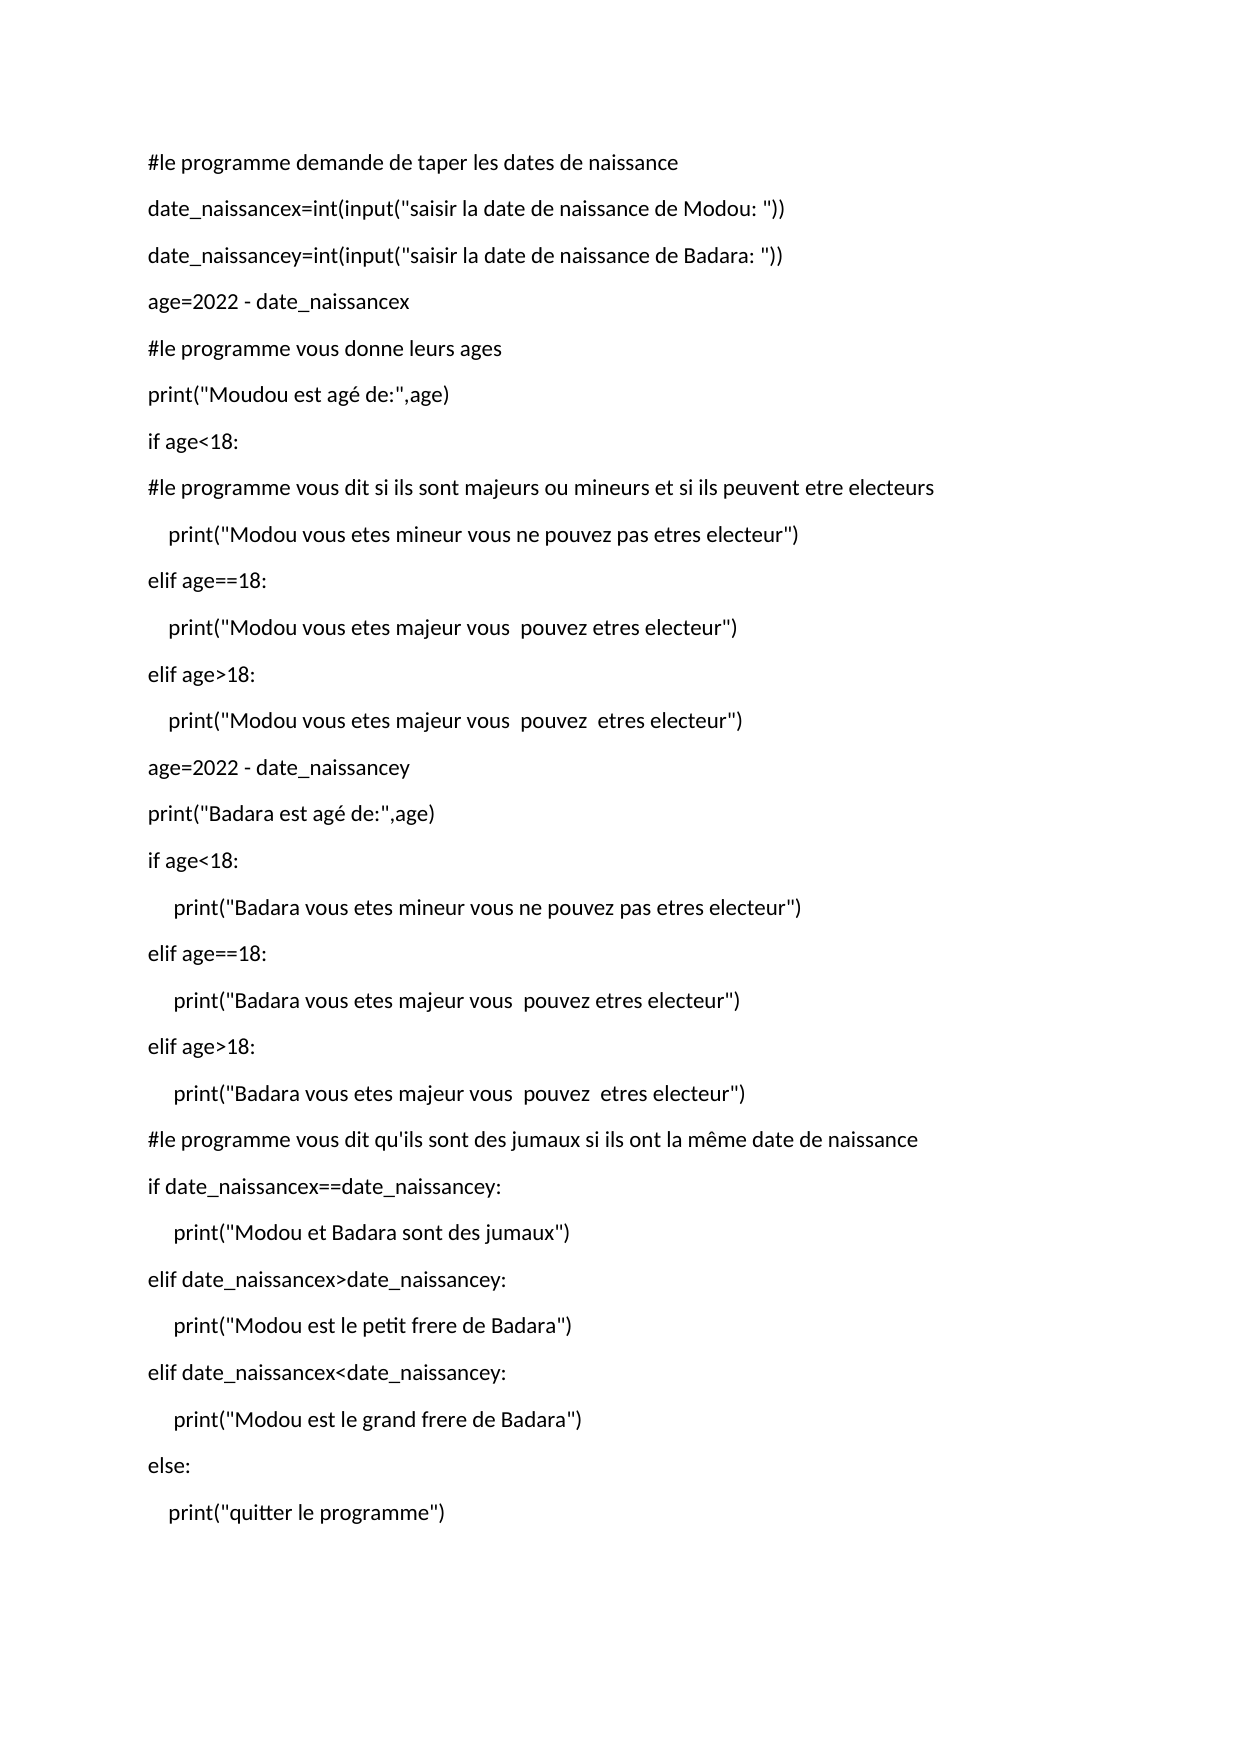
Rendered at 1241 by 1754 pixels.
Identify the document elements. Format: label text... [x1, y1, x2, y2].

text #le programme vous donne leurs ages [148, 334, 1093, 362]
text print("Modou est le petit frere de Badara") [148, 1312, 1093, 1340]
text print("Badara est agé de:",age) [148, 799, 1093, 827]
text age=2022 - date_naissancey [148, 753, 1093, 781]
text print("Modou et Badara sont des jumaux") [148, 1218, 1093, 1247]
text print("Badara vous etes mineur vous ne pouvez pas etres electeur") [148, 893, 1093, 921]
text print("Modou est le grand frere de Badara") [148, 1405, 1093, 1433]
text elif age==18: [148, 567, 1093, 595]
text elif age>18: [148, 660, 1093, 688]
text date_naissancey=int(input("saisir la date de naissance de Badara: ")) [148, 241, 1093, 269]
text #le programme vous dit qu'ils sont des jumaux si ils ont la même date de naissance [148, 1125, 1093, 1153]
text age=2022 - date_naissancex [148, 287, 1093, 315]
text #le programme vous dit si ils sont majeurs ou mineurs et si ils peuvent etre electeurs [148, 473, 1093, 502]
text print("Modou vous etes mineur vous ne pouvez pas etres electeur") [148, 520, 1093, 548]
text elif date_naissancex<date_naissancey: [148, 1358, 1093, 1386]
text elif age==18: [148, 939, 1093, 967]
text print("Badara vous etes majeur vous pouvez etres electeur") [148, 986, 1093, 1014]
text elif date_naissancex>date_naissancey: [148, 1265, 1093, 1293]
text else: [148, 1451, 1093, 1479]
text if date_naissancex==date_naissancey: [148, 1172, 1093, 1200]
text if age<18: [148, 846, 1093, 874]
text print("Modou vous etes majeur vous pouvez etres electeur") [148, 706, 1093, 734]
text date_naissancex=int(input("saisir la date de naissance de Modou: ")) [148, 194, 1093, 222]
text if age<18: [148, 427, 1093, 455]
text elif age>18: [148, 1032, 1093, 1060]
text print("quitter le programme") [148, 1498, 1093, 1526]
text print("Badara vous etes majeur vous pouvez etres electeur") [148, 1079, 1093, 1107]
text print("Modou vous etes majeur vous pouvez etres electeur") [148, 613, 1093, 641]
text #le programme demande de taper les dates de naissance [148, 148, 1093, 176]
text print("Moudou est agé de:",age) [148, 380, 1093, 408]
